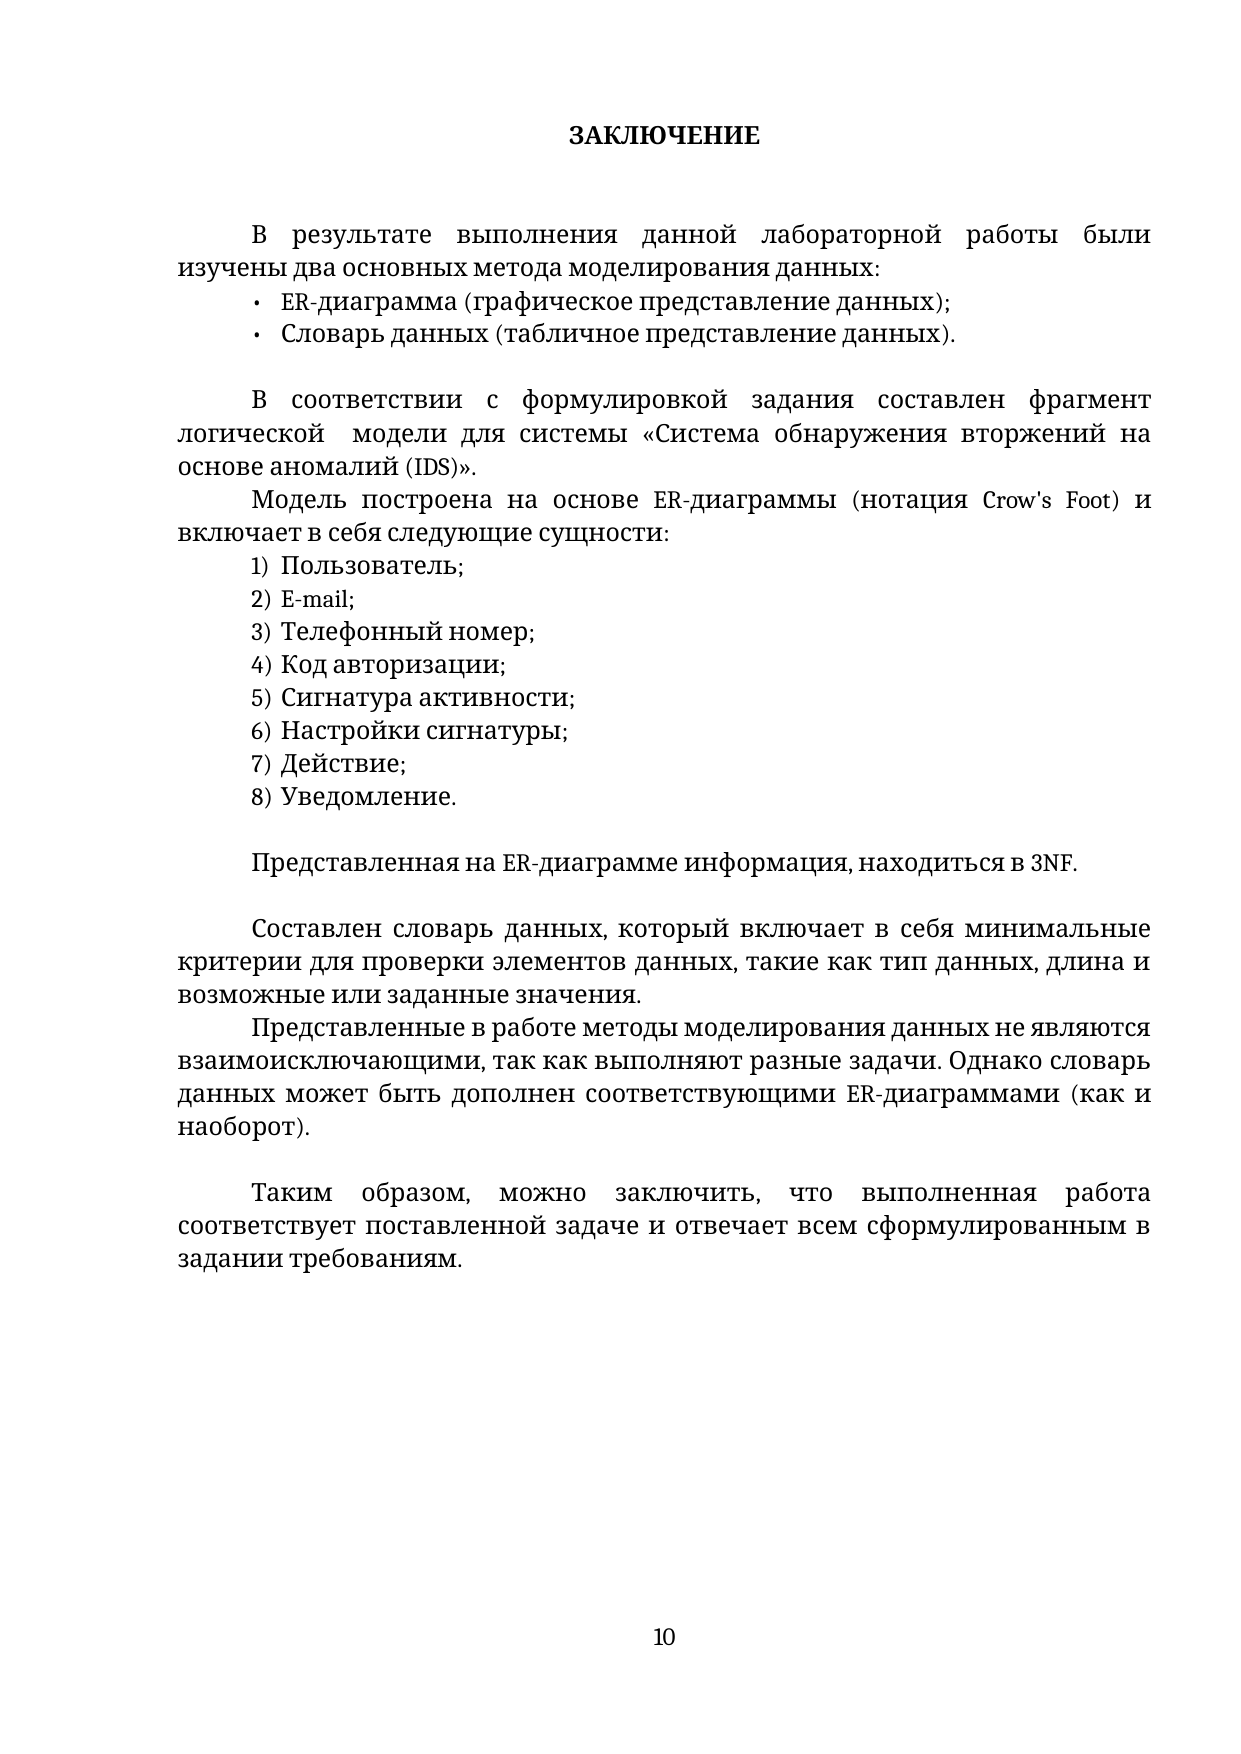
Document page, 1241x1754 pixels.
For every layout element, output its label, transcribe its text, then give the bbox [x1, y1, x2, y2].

list Пользователь; [251, 552, 1152, 580]
list Код авторизации; [251, 651, 1152, 679]
list Уведомление. [251, 783, 1152, 811]
text В результате выполнения данной лабораторной работы были изучены два основных метода моделирования данных: [177, 221, 1152, 283]
text Представленная на ER-диаграмме информация, находиться в 3NF. [177, 849, 1152, 877]
list Телефонный номер; [251, 618, 1152, 646]
text Составлен словарь данных, который включает в себя минимальные критерии для проверки элементов данных, такие как тип данных, длина и возможные или заданные значения. [177, 915, 1152, 1009]
list ER-диаграмма (графическое представление данных); [251, 287, 1152, 316]
list Действие; [251, 750, 1152, 778]
text Модель построена на основе ER-диаграммы (нотация Crow's Foot) и включает в себя следующие сущности: [177, 486, 1152, 547]
list E-mail; [251, 584, 1152, 613]
list Словарь данных (табличное представление данных). [251, 320, 1152, 349]
list Настройки сигнатуры; [251, 717, 1152, 745]
text Представленные в работе методы моделирования данных не являются взаимоисключающими, так как выполняют разные задачи. Однако словарь данных может быть дополнен соответствующими ER-диаграммами (как и наоборот). [177, 1014, 1152, 1142]
list Сигнатура активности; [251, 684, 1152, 712]
text Таким образом, можно заключить, что выполненная работа соответствует поставленной задаче и отвечает всем сформулированным в задании требованиям. [177, 1179, 1152, 1274]
text ЗАКЛЮЧЕНИЕ [177, 122, 1152, 151]
text В соответствии с формулировкой задания составлен фрагмент логической модели для системы «Система обнаружения вторжений на основе аномалий (IDS)». [177, 386, 1152, 481]
